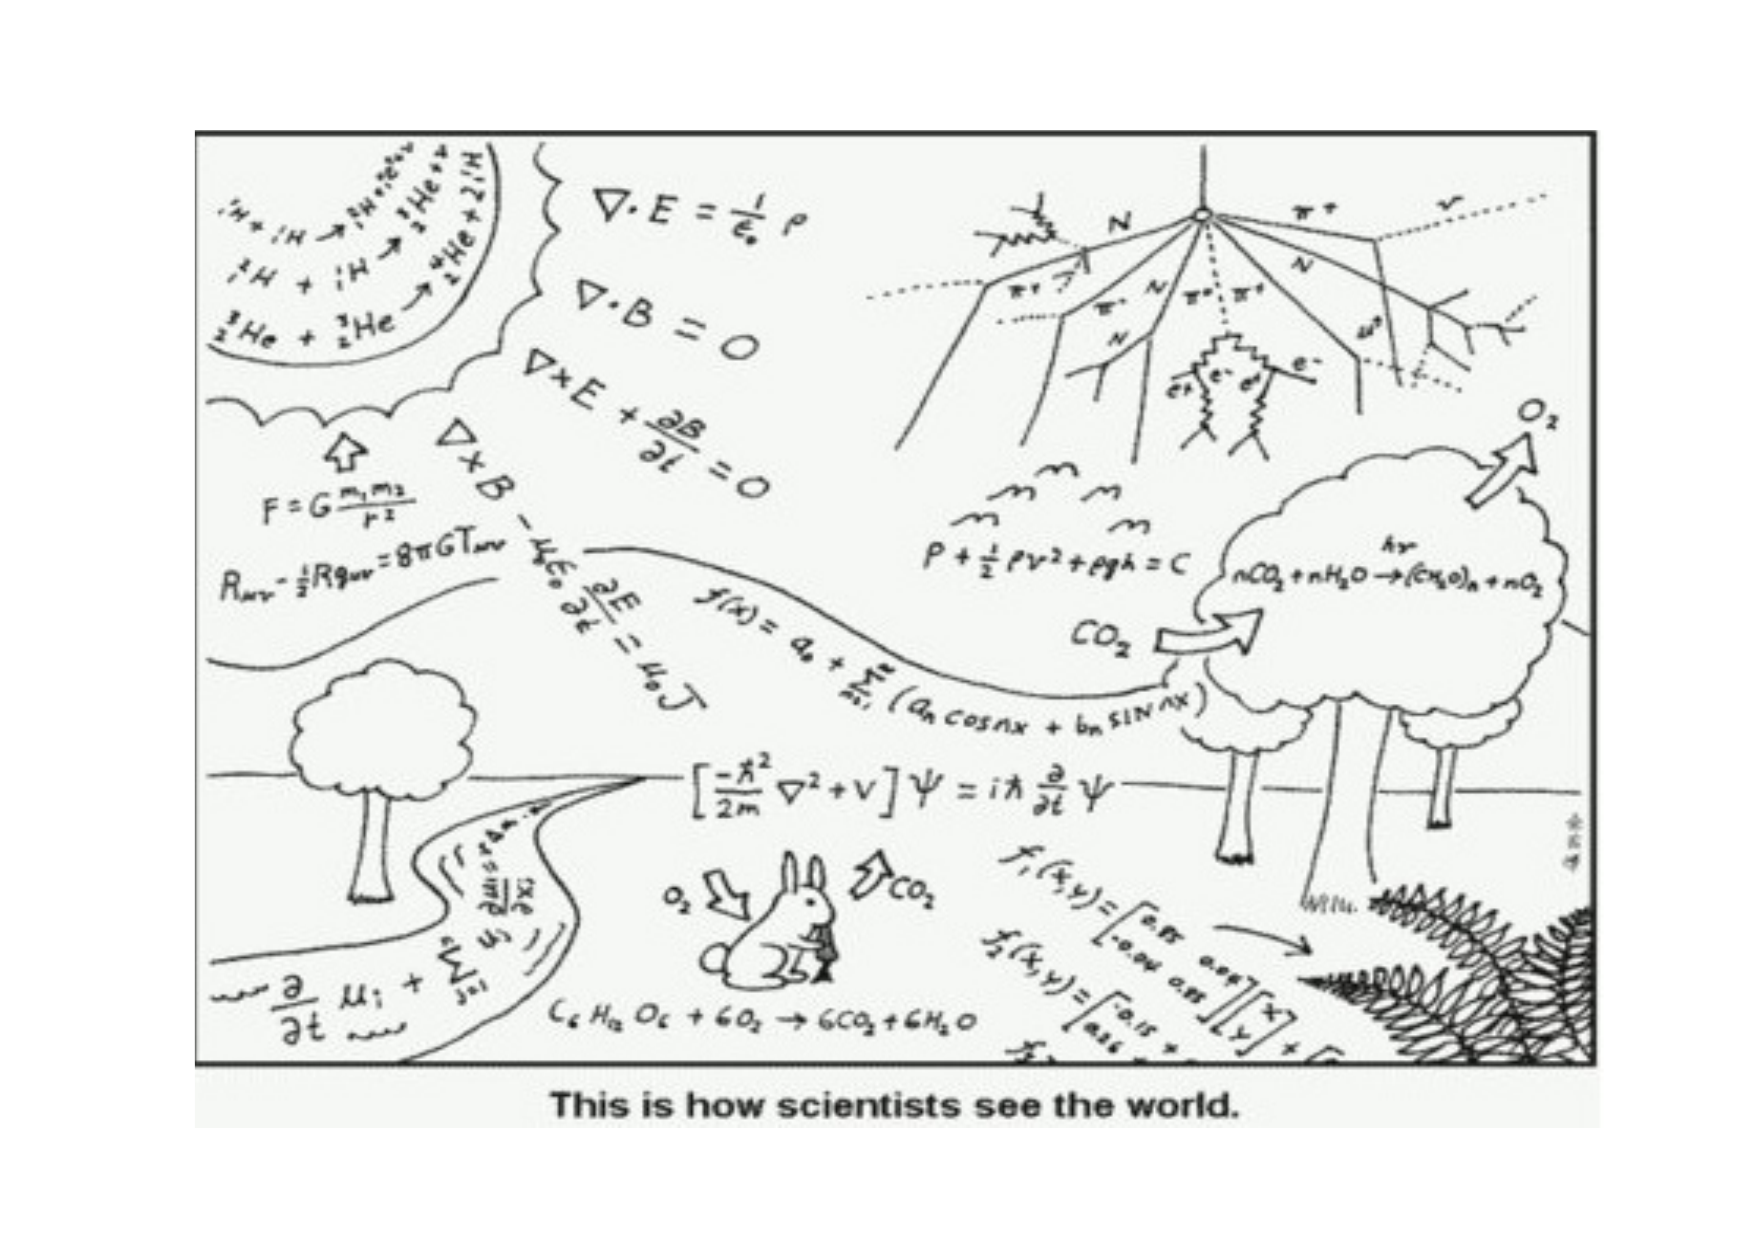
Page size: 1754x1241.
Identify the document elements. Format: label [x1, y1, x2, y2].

picture [194, 130, 1604, 1128]
